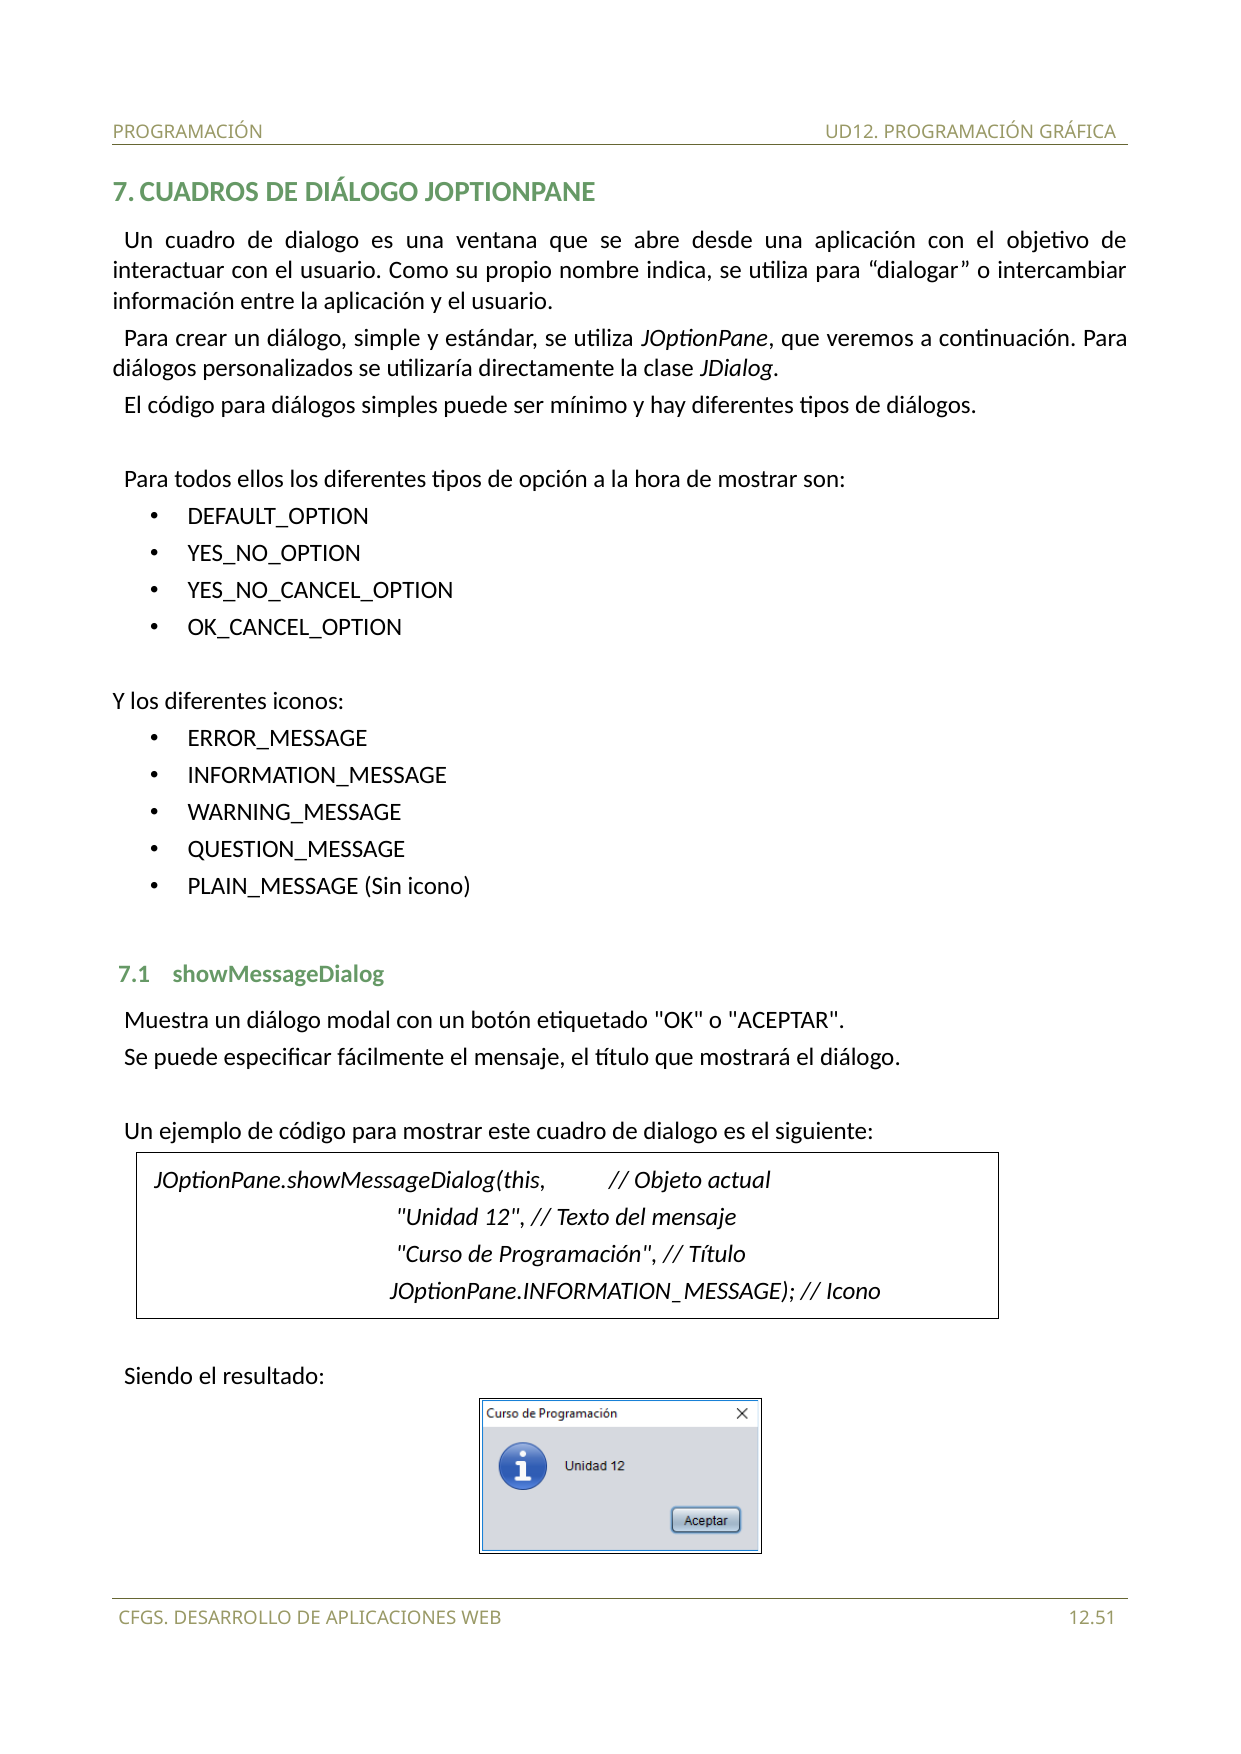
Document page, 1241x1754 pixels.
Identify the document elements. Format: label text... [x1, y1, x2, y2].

list OK_CANCEL_OPTION [150, 611, 1128, 642]
list WARNING_MESSAGE [150, 796, 1128, 827]
list PLAIN_MESSAGE (Sin icono) [150, 870, 1128, 901]
list INFORMATION_MESSAGE [150, 759, 1128, 790]
text Y los diferentes iconos: [112, 685, 1128, 716]
list YES_NO_CANCEL_OPTION [150, 574, 1128, 605]
text Siendo el resultado: [112, 1361, 1128, 1391]
text Para crear un diálogo, simple y estándar, se utiliza JOptionPane, que veremos a continuación. Para diálogos personalizados se utilizaría directamente la clase JDialog. [112, 322, 1128, 383]
text Un ejemplo de código para mostrar este cuadro de dialogo es el siguiente: [112, 1115, 1128, 1146]
subtitle showMessageDialog [112, 959, 1128, 989]
table_header JOptionPane.showMessageDialog(this, // Objeto actual "Unidad 12", // Texto del mensaje "Curso de Programación", // Título JOptionPane.INFORMATION_MESSAGE); // Icono [137, 1153, 998, 1317]
subtitle Cuadros de diálogo JOptionPane [112, 173, 1128, 209]
text Muestra un diálogo modal con un botón etiquetado "OK" o "ACEPTAR". [112, 1004, 1128, 1035]
text Para todos ellos los diferentes tipos de opción a la hora de mostrar son: [112, 463, 1128, 494]
text Se puede especificar fácilmente el mensaje, el título que mostrará el diálogo. [112, 1041, 1128, 1072]
list YES_NO_OPTION [150, 537, 1128, 568]
picture [482, 1400, 759, 1551]
text Un cuadro de dialogo es una ventana que se abre desde una aplicación con el objetivo de interactuar con el usuario. Como su propio nombre indica, se utiliza para “dialogar” o intercambiar información entre la aplicación y el usuario. [112, 224, 1128, 315]
list QUESTION_MESSAGE [150, 833, 1128, 864]
list DEFAULT_OPTION [150, 500, 1128, 531]
text El código para diálogos simples puede ser mínimo y hay diferentes tipos de diálogos. [112, 389, 1128, 420]
list ERROR_MESSAGE [150, 722, 1128, 753]
